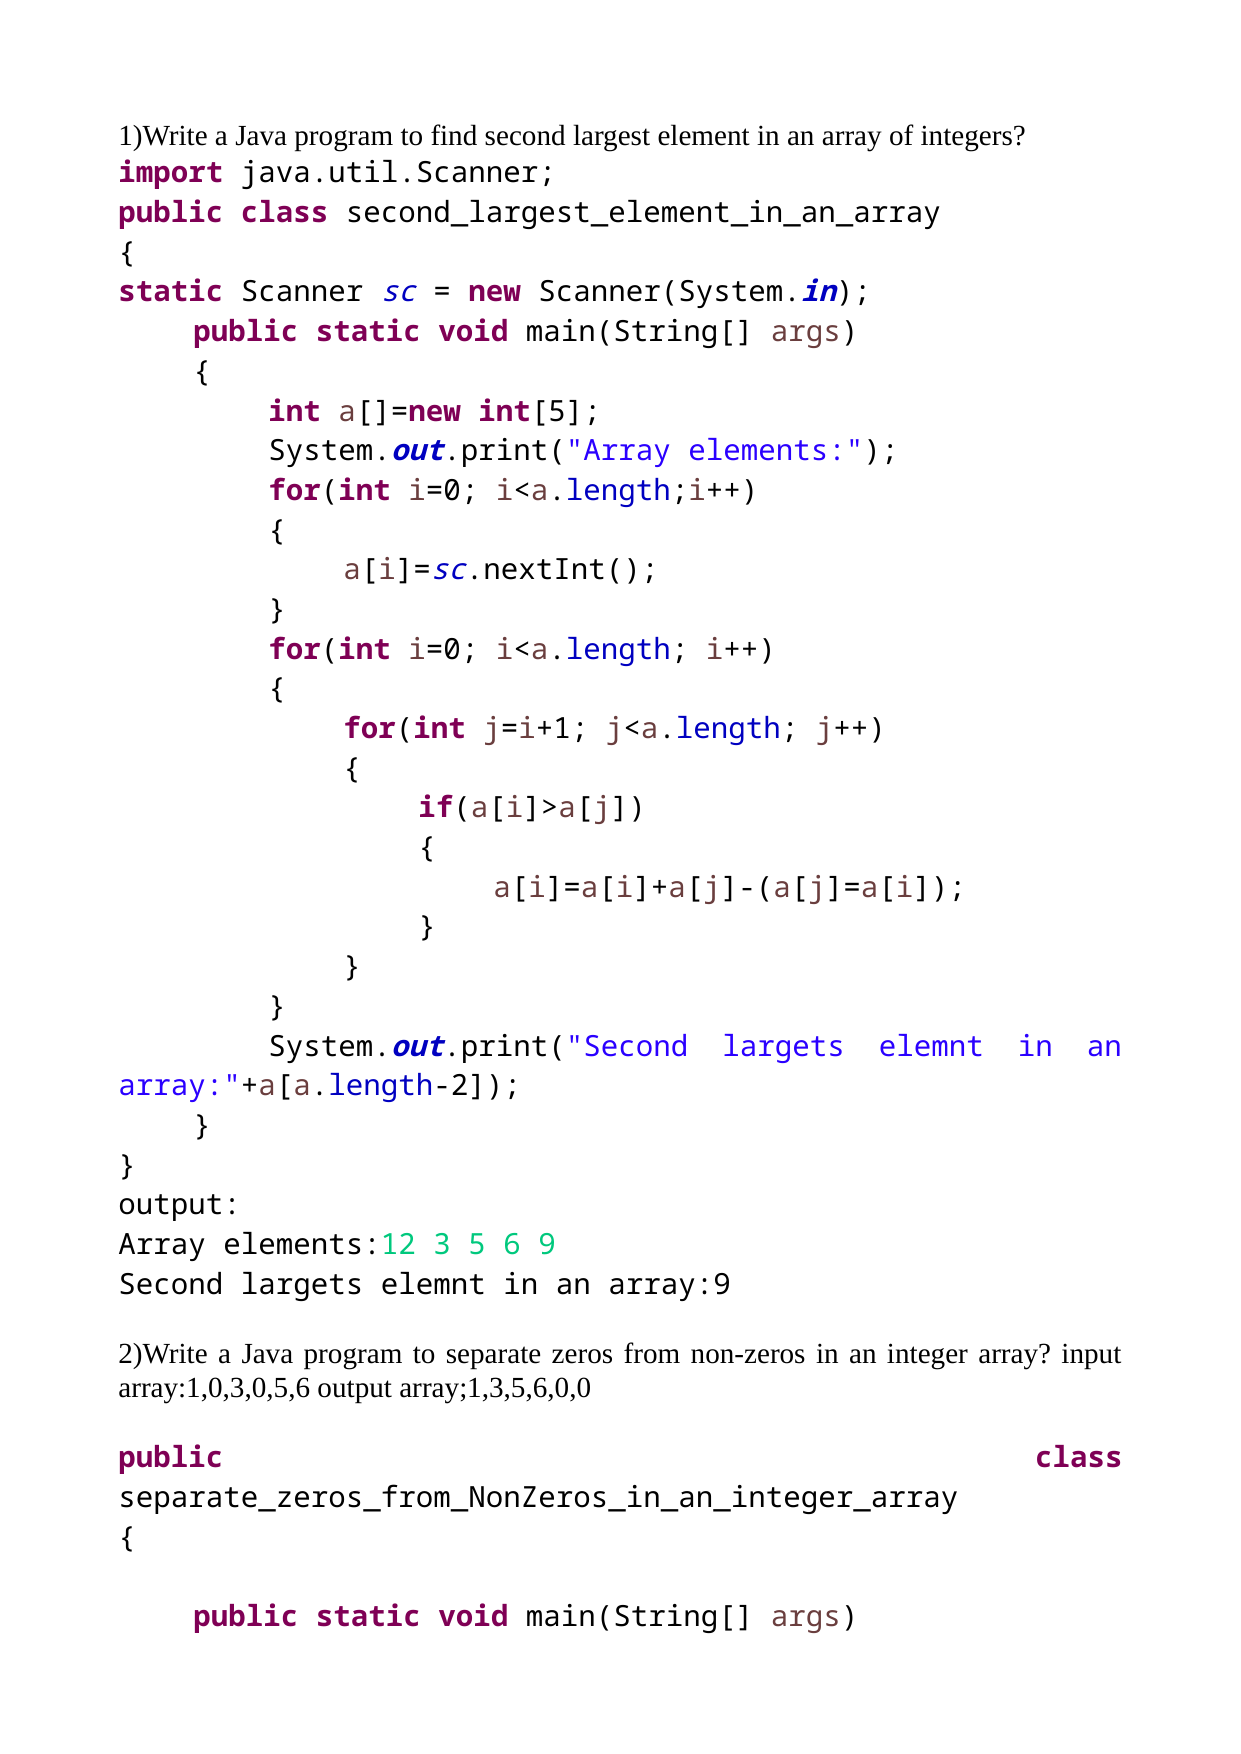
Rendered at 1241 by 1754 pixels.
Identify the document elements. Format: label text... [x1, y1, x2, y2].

text int a[]=new int[5]; [118, 390, 1122, 429]
text for(int j=i+1; j<a.length; j++) [118, 707, 1122, 747]
text public class separate_zeros_from_NonZeros_in_an_integer_array [118, 1437, 1122, 1516]
text a[i]=a[i]+a[j]-(a[j]=a[i]); [118, 866, 1122, 906]
text System.out.print("Second largets elemnt in an array:"+a[a.length-2]); [118, 1025, 1122, 1104]
text import java.util.Scanner; [118, 152, 1122, 191]
text } [118, 906, 1122, 945]
text a[i]=sc.nextInt(); [118, 548, 1122, 588]
text System.out.print("Array elements:"); [118, 429, 1122, 469]
text } [118, 1104, 1122, 1144]
text { [118, 231, 1122, 271]
text { [118, 826, 1122, 866]
text { [118, 509, 1122, 548]
text Second largets elemnt in an array:9 [118, 1263, 1122, 1303]
text } [118, 985, 1122, 1025]
text static Scanner sc = new Scanner(System.in); [118, 271, 1122, 310]
text { [118, 350, 1122, 390]
text Array elements:12 3 5 6 9 [118, 1223, 1122, 1263]
text public static void main(String[] args) [118, 310, 1122, 350]
text { [118, 1516, 1122, 1556]
text { [118, 747, 1122, 787]
text } [118, 945, 1122, 985]
text 1)Write a Java program to find second largest element in an array of integers? [118, 118, 1122, 152]
text } [118, 1144, 1122, 1183]
text for(int i=0; i<a.length; i++) [118, 628, 1122, 668]
text public class second_largest_element_in_an_array [118, 191, 1122, 231]
text if(a[i]>a[j]) [118, 787, 1122, 826]
text for(int i=0; i<a.length;i++) [118, 469, 1122, 509]
text public static void main(String[] args) [118, 1596, 1122, 1635]
text 2)Write a Java program to separate zeros from non-zeros in an integer array? input array:1,0,3,0,5,6 output array;1,3,5,6,0,0 [118, 1336, 1122, 1403]
text { [118, 668, 1122, 707]
text } [118, 588, 1122, 628]
text output: [118, 1183, 1122, 1223]
